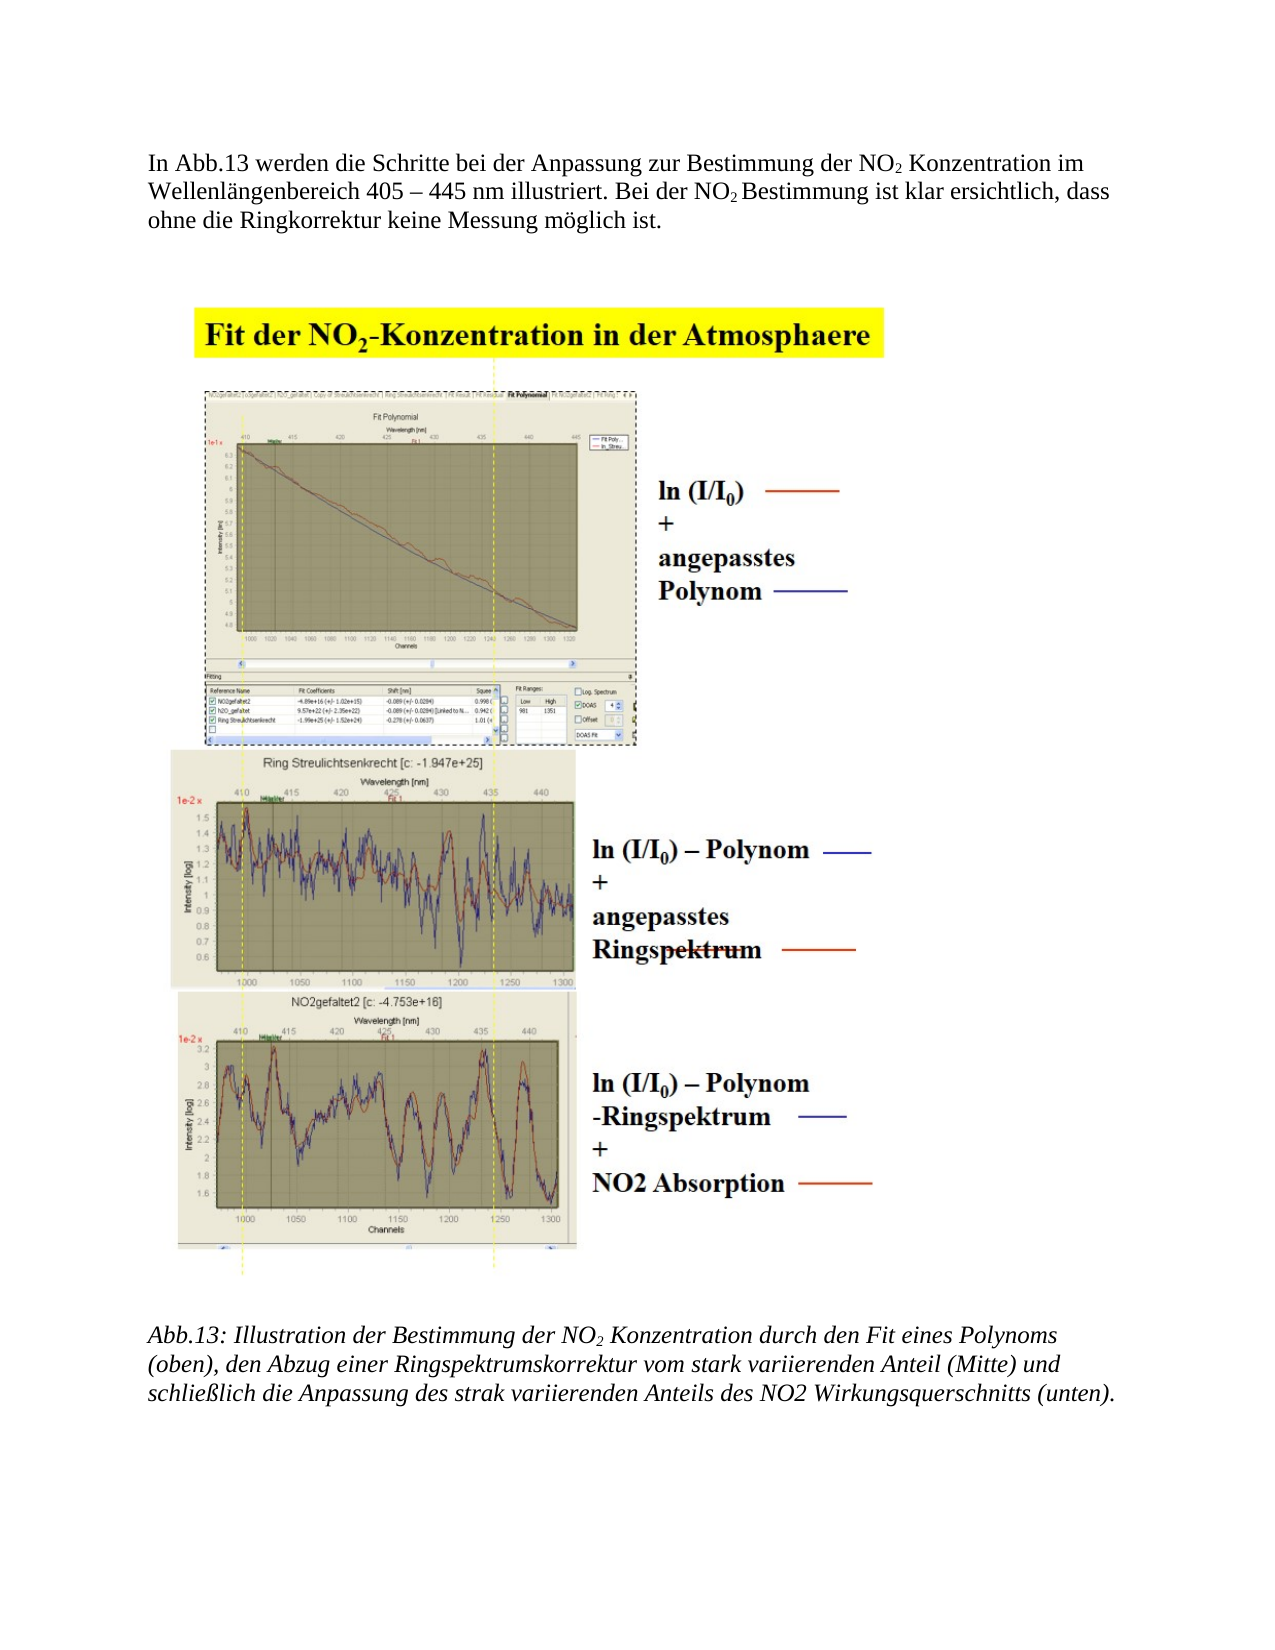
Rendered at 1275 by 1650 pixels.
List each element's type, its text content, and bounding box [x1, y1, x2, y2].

text In Abb.13 werden die Schritte bei der Anpassung zur Bestimmung der NO2 Konzentration im Wellenlängenbereich 405 – 445 nm illustriert. Bei der NO2 Bestimmung ist klar ersichtlich, dass ohne die Ringkorrektur keine Messung möglich ist. [148, 148, 1127, 234]
picture [147, 291, 889, 1292]
text Abb.13: Illustration der Bestimmung der NO2 Konzentration durch den Fit eines Polynoms (oben), den Abzug einer Ringspektrumskorrektur vom stark variierenden Anteil (Mitte) und schließlich die Anpassung des strak variierenden Anteils des NO2 Wirkungsquerschnitts (unten). [148, 1321, 1127, 1407]
